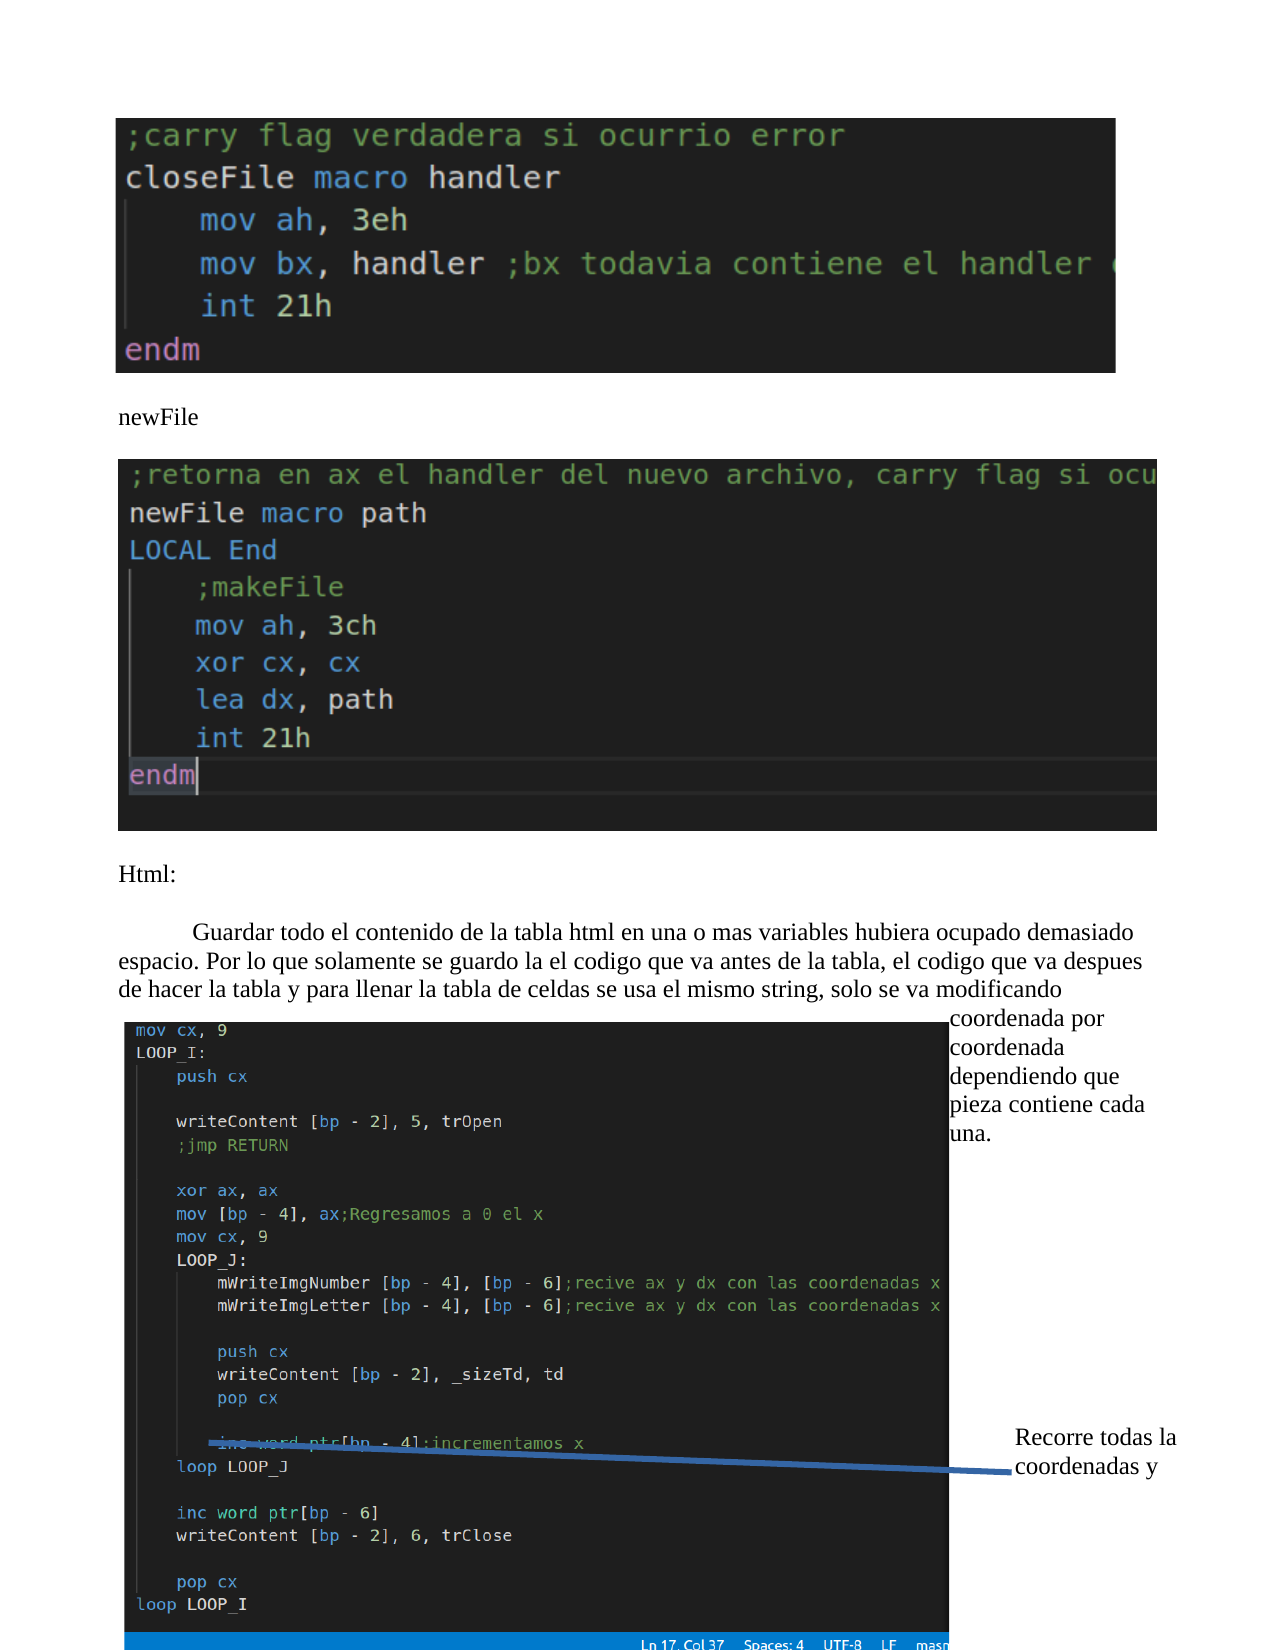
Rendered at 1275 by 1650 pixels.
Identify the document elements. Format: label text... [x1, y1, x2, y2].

picture [115, 118, 1116, 373]
text Html: [118, 859, 1157, 888]
text Guardar todo el contenido de la tabla html en una o mas variables hubiera ocupado demasiado espacio. Por lo que solamente se guardo la el codigo que va antes de la tabla, el codigo que va despues de hacer la tabla y para llenar la tabla de celdas se usa el mismo string, solo se va modificando coordenada por coordenada dependiendo que pieza contiene cada una. [118, 917, 1157, 1147]
text newFile [118, 402, 1157, 430]
picture [118, 459, 1157, 831]
picture [124, 1022, 950, 1650]
